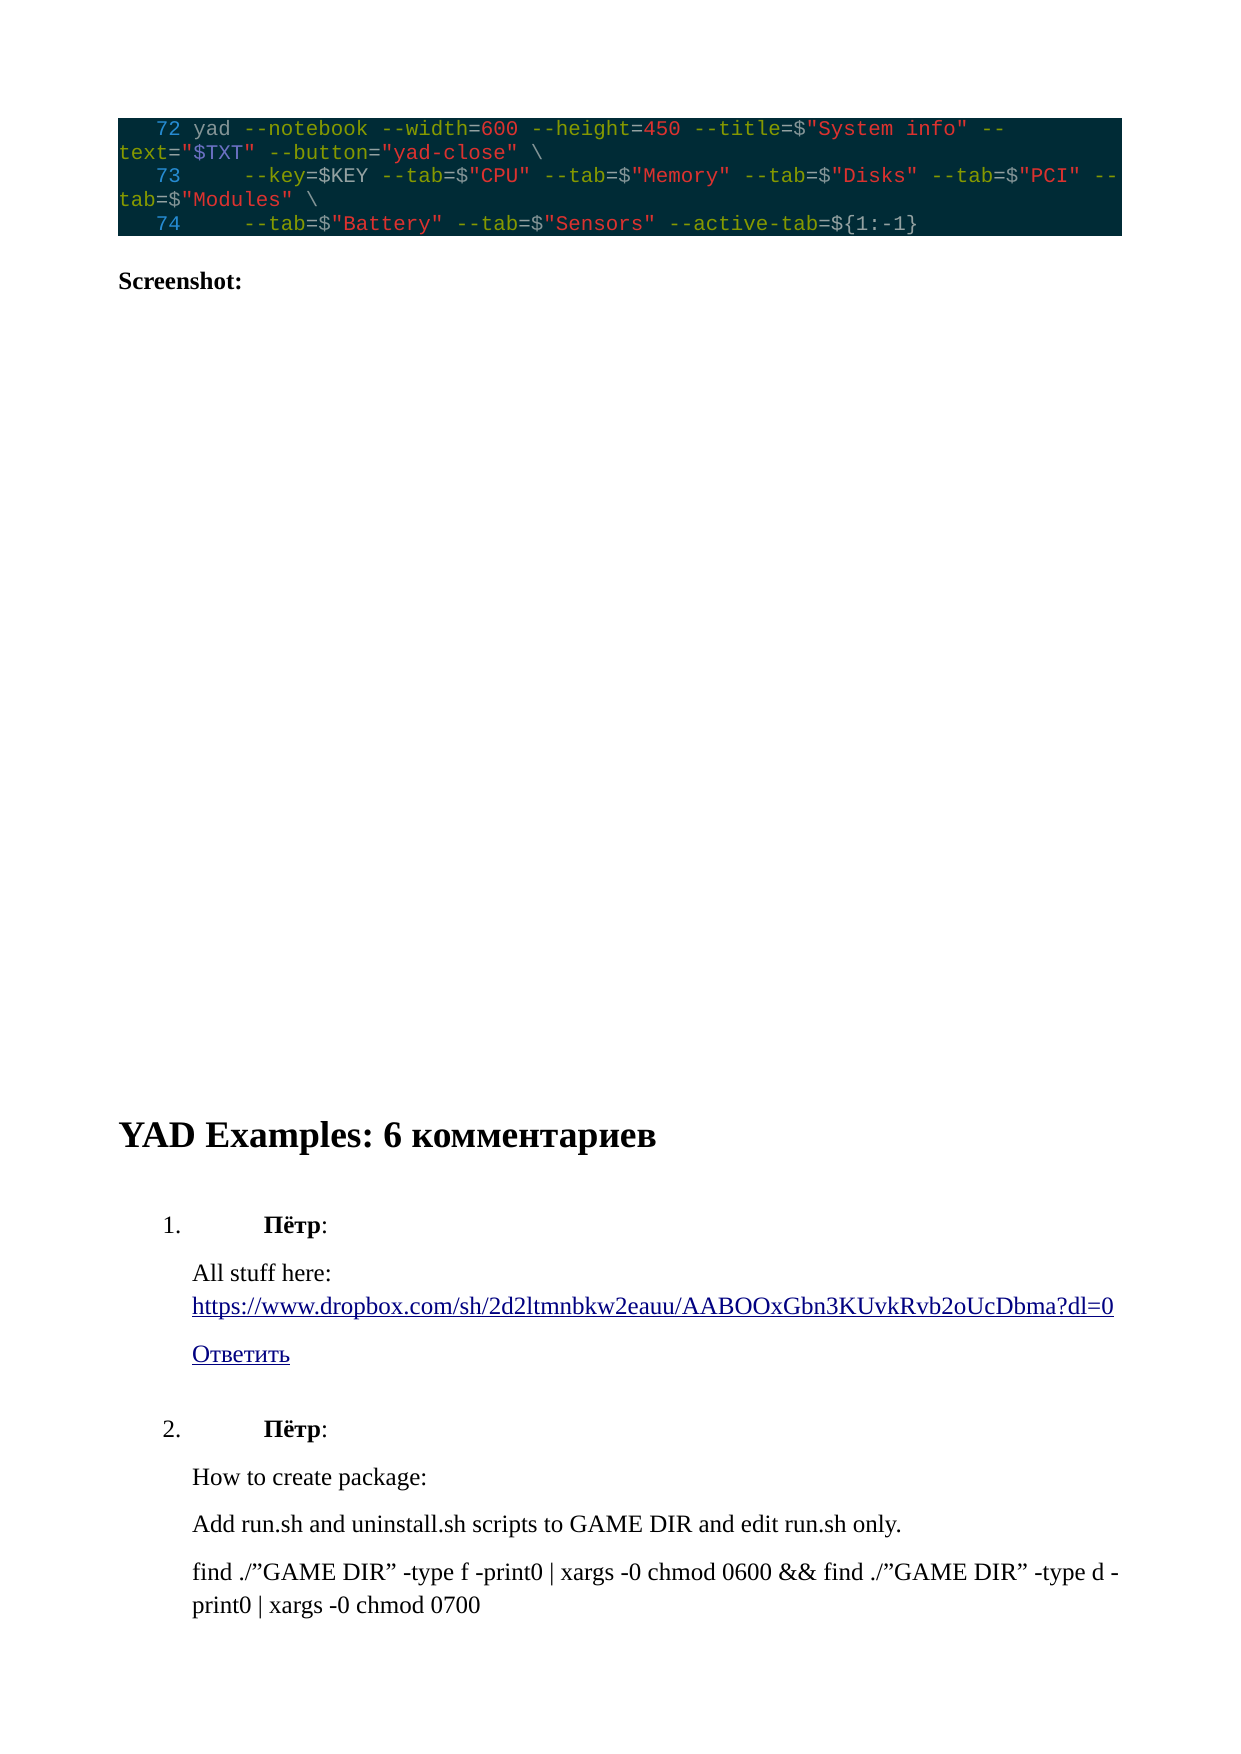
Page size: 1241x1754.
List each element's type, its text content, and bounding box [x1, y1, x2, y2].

list Ответить [162, 1339, 1122, 1367]
text 73 --key=$KEY --tab=$"CPU" --tab=$"Memory" --tab=$"Disks" --tab=$"PCI" --tab=$"Modules" \ [118, 165, 1122, 213]
text 72 yad --notebook --width=600 --height=450 --title=$"System info" --text="$TXT" --button="yad-close" \ [118, 118, 1122, 165]
text Screenshot: [118, 266, 1122, 294]
list All stuff here: https://www.dropbox.com/sh/2d2ltmnbkw2eauu/AABOOxGbn3KUvkRvb2oUcDbma?dl=0 [162, 1258, 1122, 1320]
list Add run.sh and uninstall.sh scripts to GAME DIR and edit run.sh only. [162, 1509, 1122, 1538]
list Пётр: [162, 1372, 1122, 1443]
picture [191, 1168, 258, 1234]
list How to create package: [162, 1462, 1122, 1490]
text 74 --tab=$"Battery" --tab=$"Sensors" --active-tab=${1:-1} [118, 213, 1122, 236]
subtitle YAD Examples: 6 комментариев [118, 1112, 1122, 1156]
picture [191, 1371, 258, 1438]
list Пётр: [162, 1168, 1122, 1239]
list find ./”GAME DIR” -type f -print0 | xargs -0 chmod 0600 && find ./”GAME DIR” -type d -print0 | xargs -0 chmod 0700 [162, 1557, 1122, 1618]
